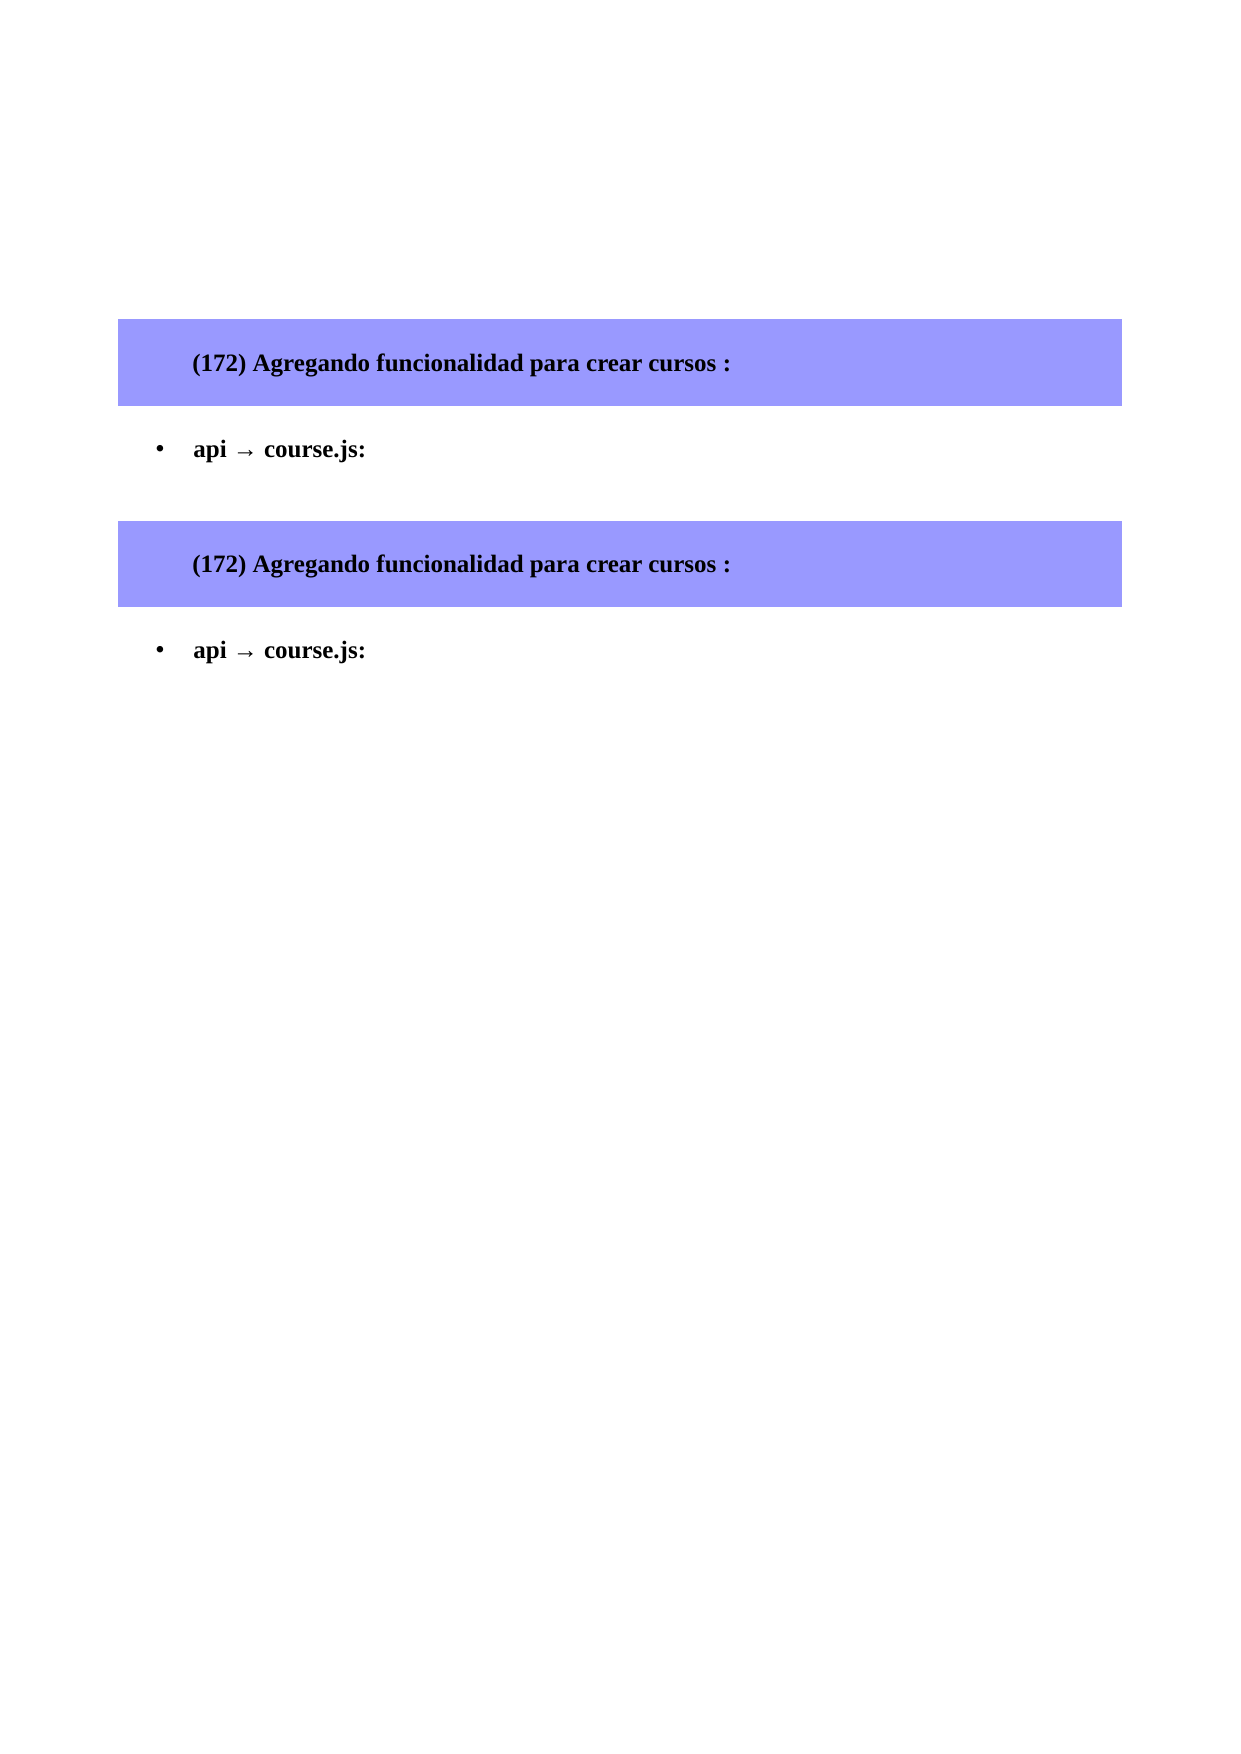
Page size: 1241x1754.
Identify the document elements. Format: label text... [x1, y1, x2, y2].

list api → course.js: [156, 636, 1122, 664]
list api → course.js: [156, 434, 1122, 463]
text (172) Agregando funcionalidad para crear cursos : [118, 549, 1122, 578]
text (172) Agregando funcionalidad para crear cursos : [118, 348, 1122, 377]
